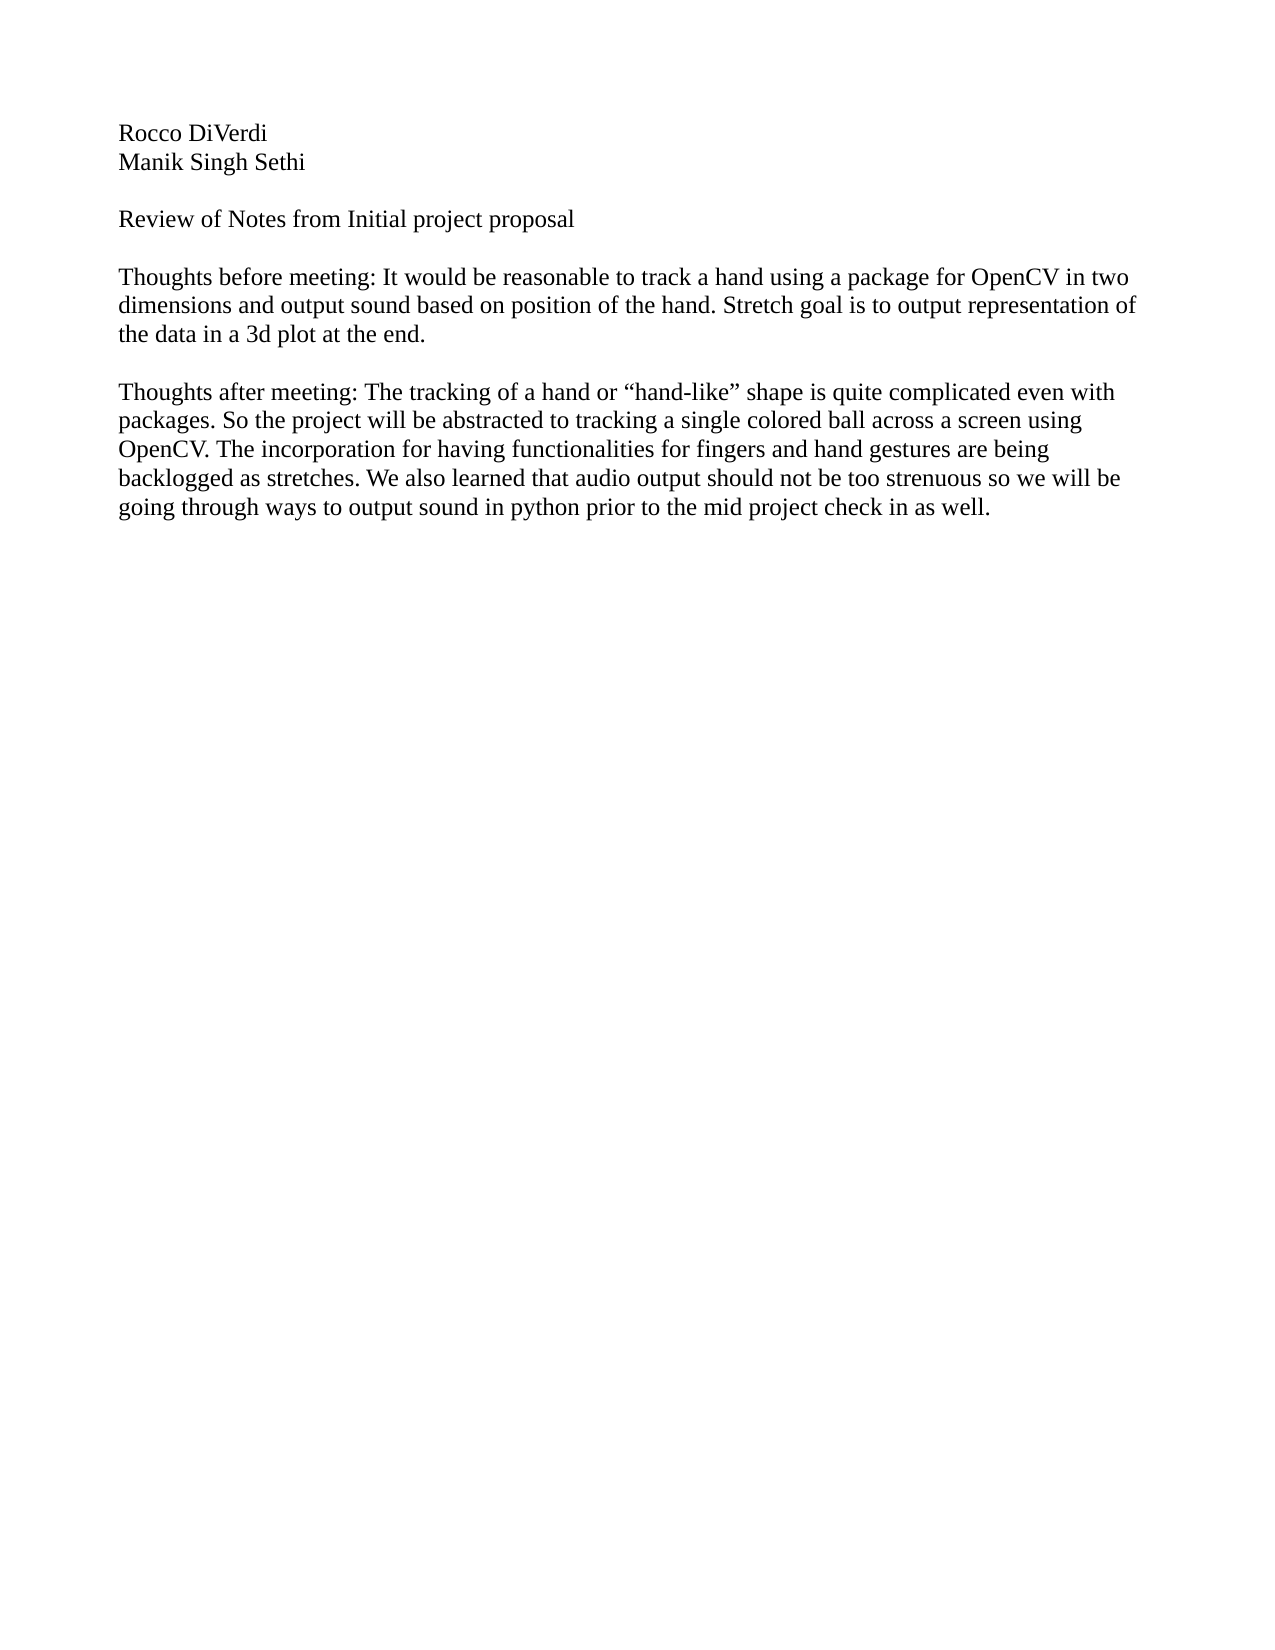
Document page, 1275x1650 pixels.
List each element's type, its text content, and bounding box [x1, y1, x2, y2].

text Thoughts after meeting: The tracking of a hand or “hand-like” shape is quite complicated even with packages. So the project will be abstracted to tracking a single colored ball across a screen using OpenCV. The incorporation for having functionalities for fingers and hand gestures are being backlogged as stretches. We also learned that audio output should not be too strenuous so we will be going through ways to output sound in python prior to the mid project check in as well. [118, 377, 1157, 521]
text Manik Singh Sethi [118, 147, 1157, 176]
text ­Rocco DiVerdi [118, 118, 1157, 147]
text Review of Notes from Initial project proposal [118, 204, 1157, 233]
text Thoughts before meeting: It would be reasonable to track a hand using a package for OpenCV in two dimensions and output sound based on position of the hand. Stretch goal is to output representation of the data in a 3d plot at the end. [118, 262, 1157, 348]
